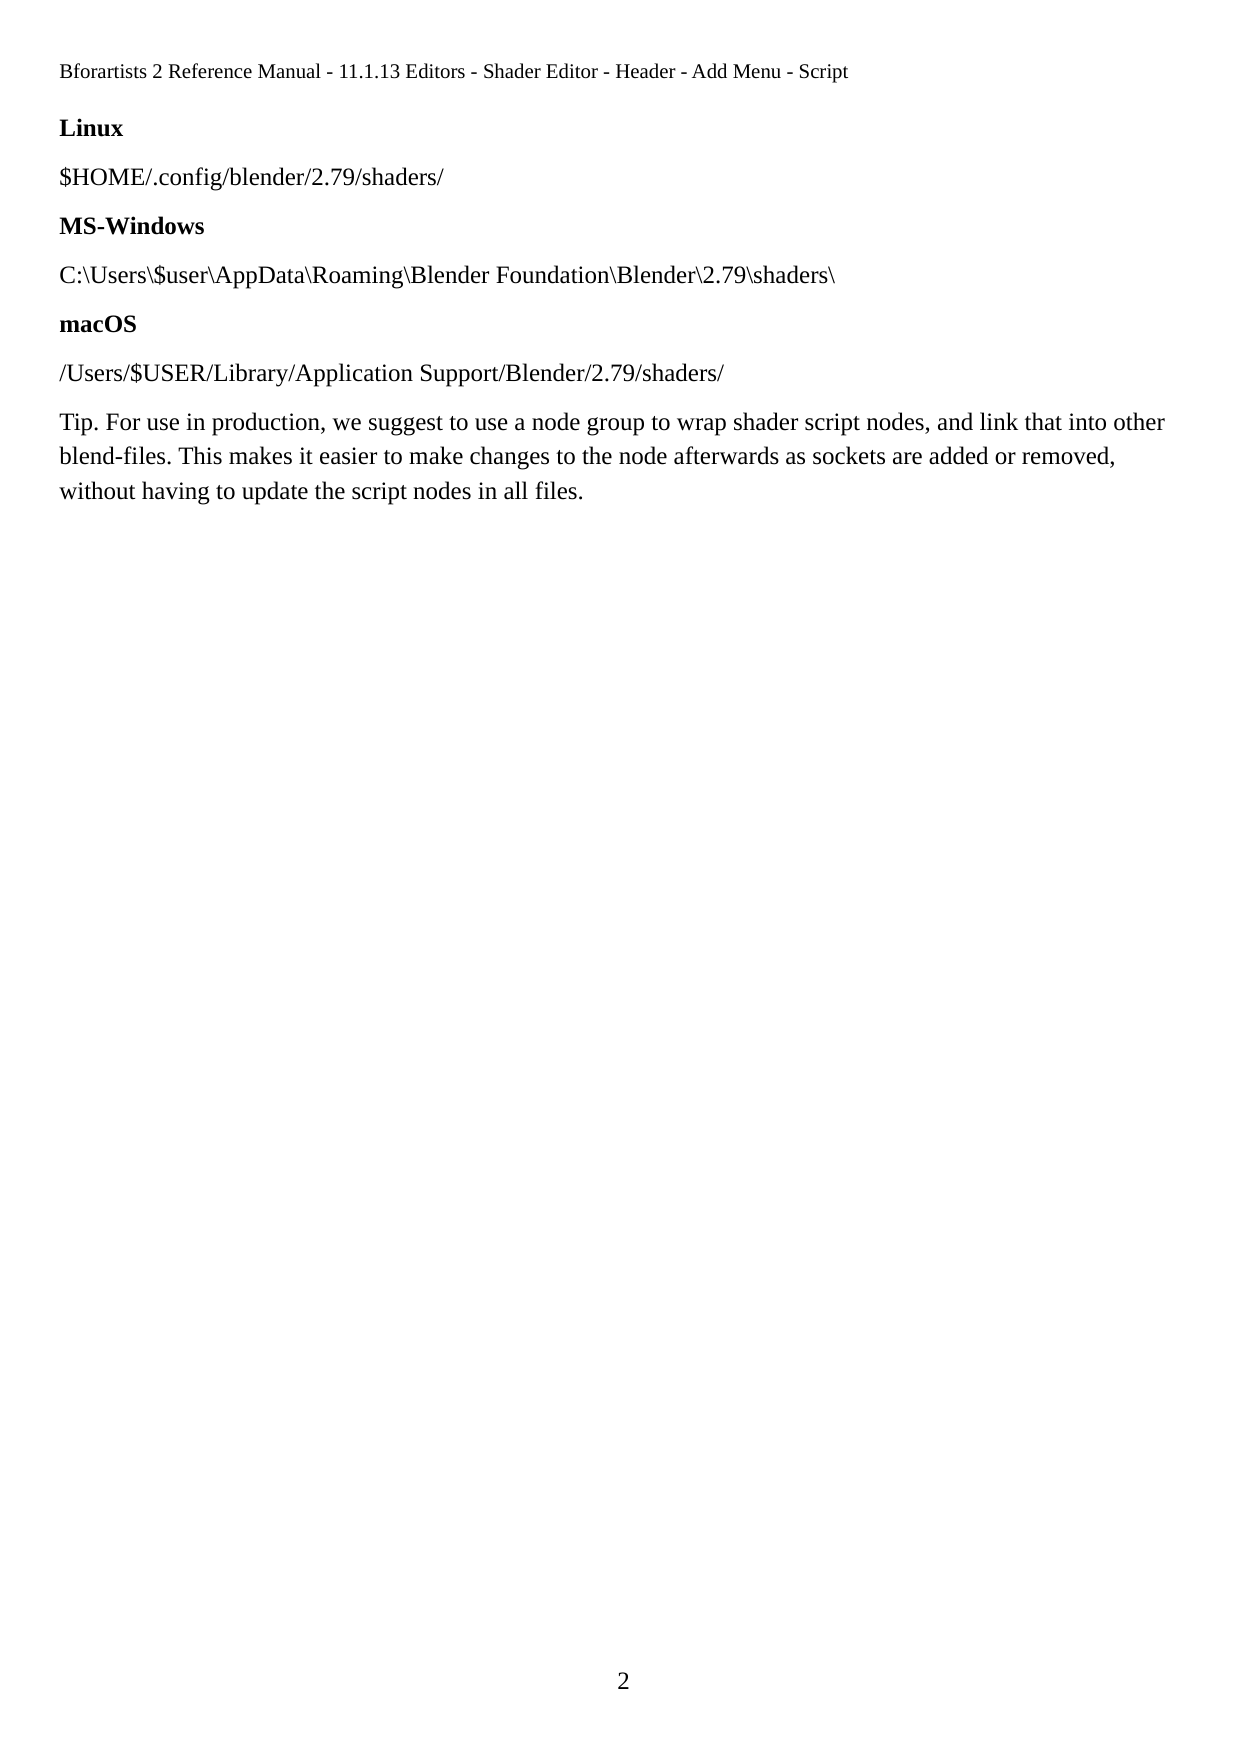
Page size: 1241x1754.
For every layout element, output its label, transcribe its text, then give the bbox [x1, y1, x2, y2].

text /Users/$USER/Library/Application Support/Blender/2.79/shaders/ [59, 358, 1181, 387]
text $HOME/.config/blender/2.79/shaders/ [59, 162, 1181, 190]
text macOS [59, 309, 1181, 338]
text Tip. For use in production, we suggest to use a node group to wrap shader script nodes, and link that into other blend-files. This makes it easier to make changes to the node afterwards as sockets are added or removed, without having to update the script nodes in all files. [59, 407, 1181, 505]
text Linux [59, 113, 1181, 141]
text C:\Users\$user\AppData\Roaming\Blender Foundation\Blender\2.79\shaders\ [59, 260, 1181, 288]
text MS-Windows [59, 211, 1181, 239]
